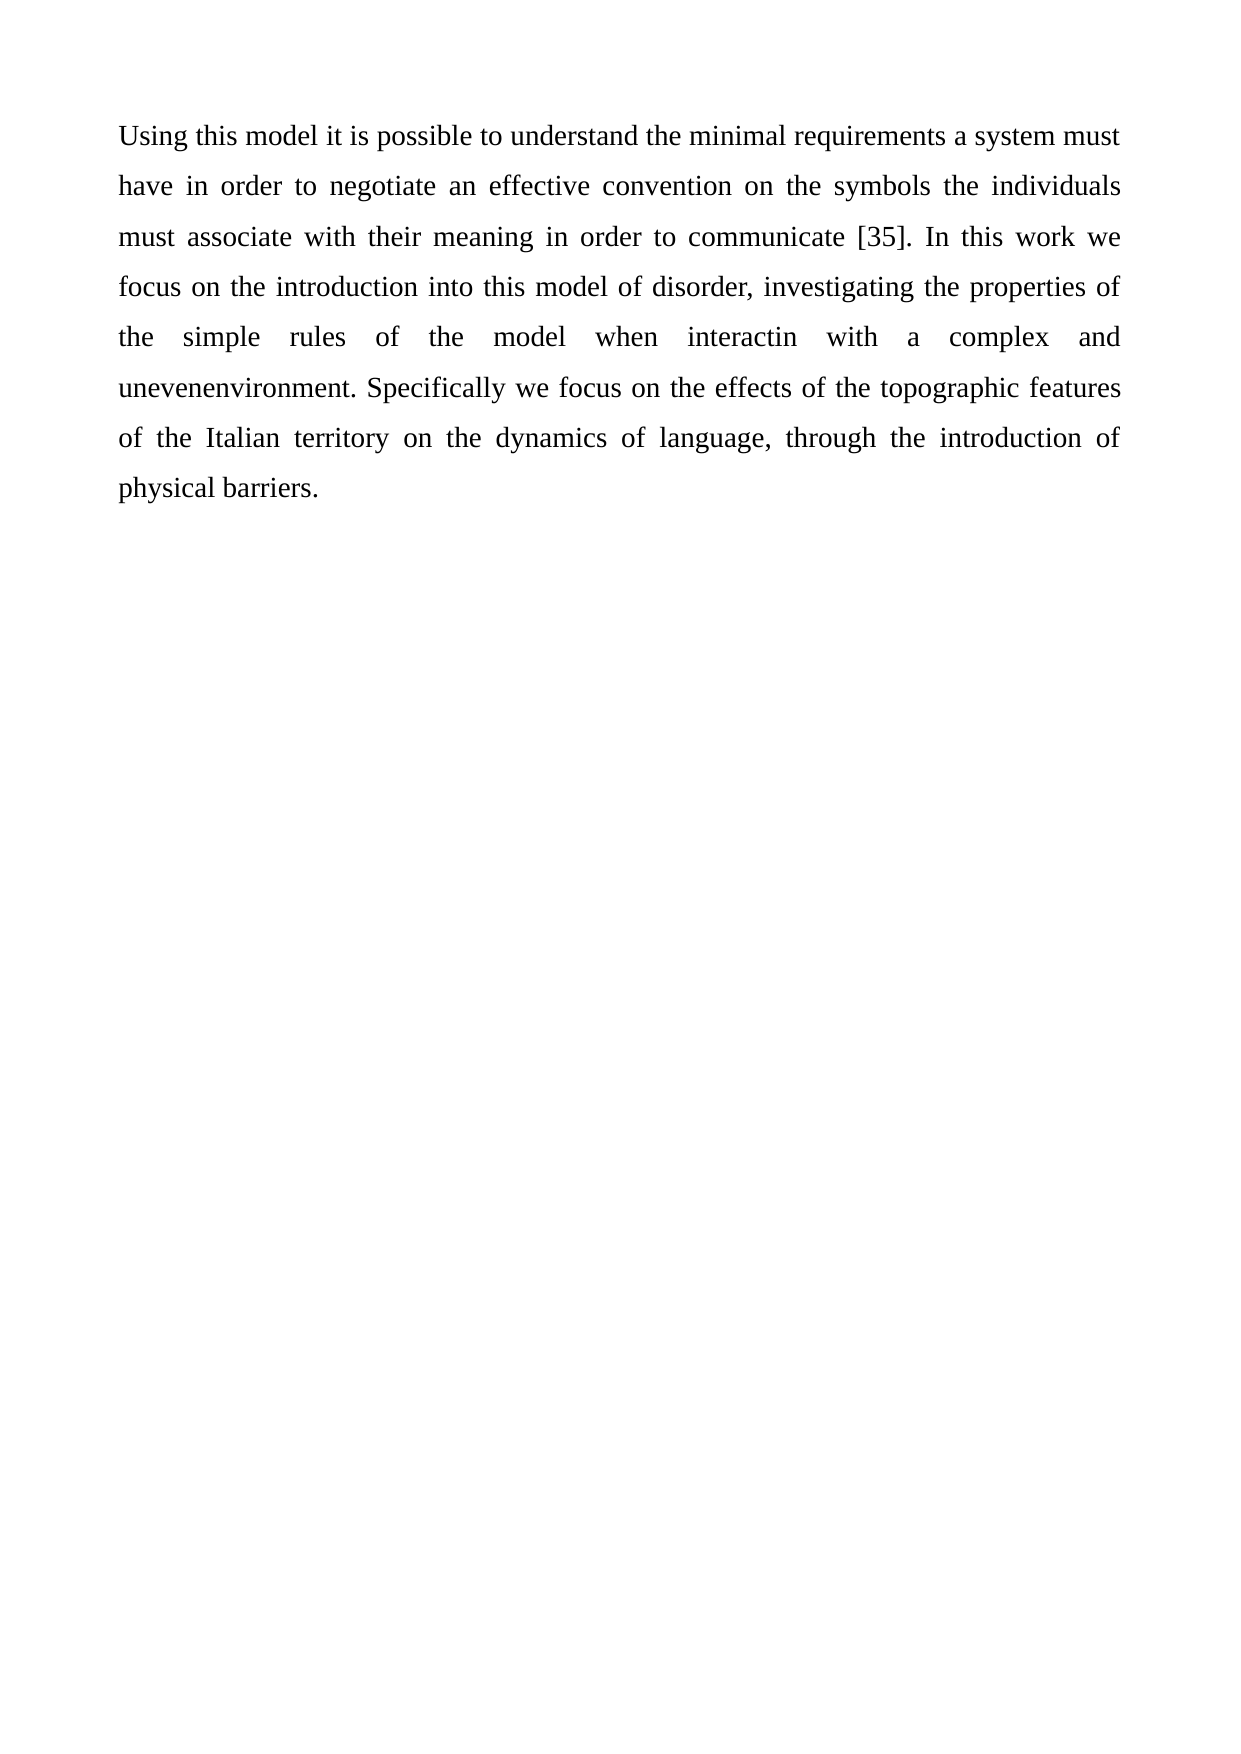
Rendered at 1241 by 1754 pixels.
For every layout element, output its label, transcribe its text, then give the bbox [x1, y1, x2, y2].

text Using this model it is possible to understand the minimal requirements a system must have in order to negotiate an effective convention on the symbols the individuals must associate with their meaning in order to communicate [35]. In this work we focus on the introduction into this model of disorder, investigating the properties of the simple rules of the model when interactin with a complex and unevenenvironment. Specifically we focus on the effects of the topographic features of the Italian territory on the dynamics of language, through the introduction of physical barriers. [118, 118, 1122, 504]
